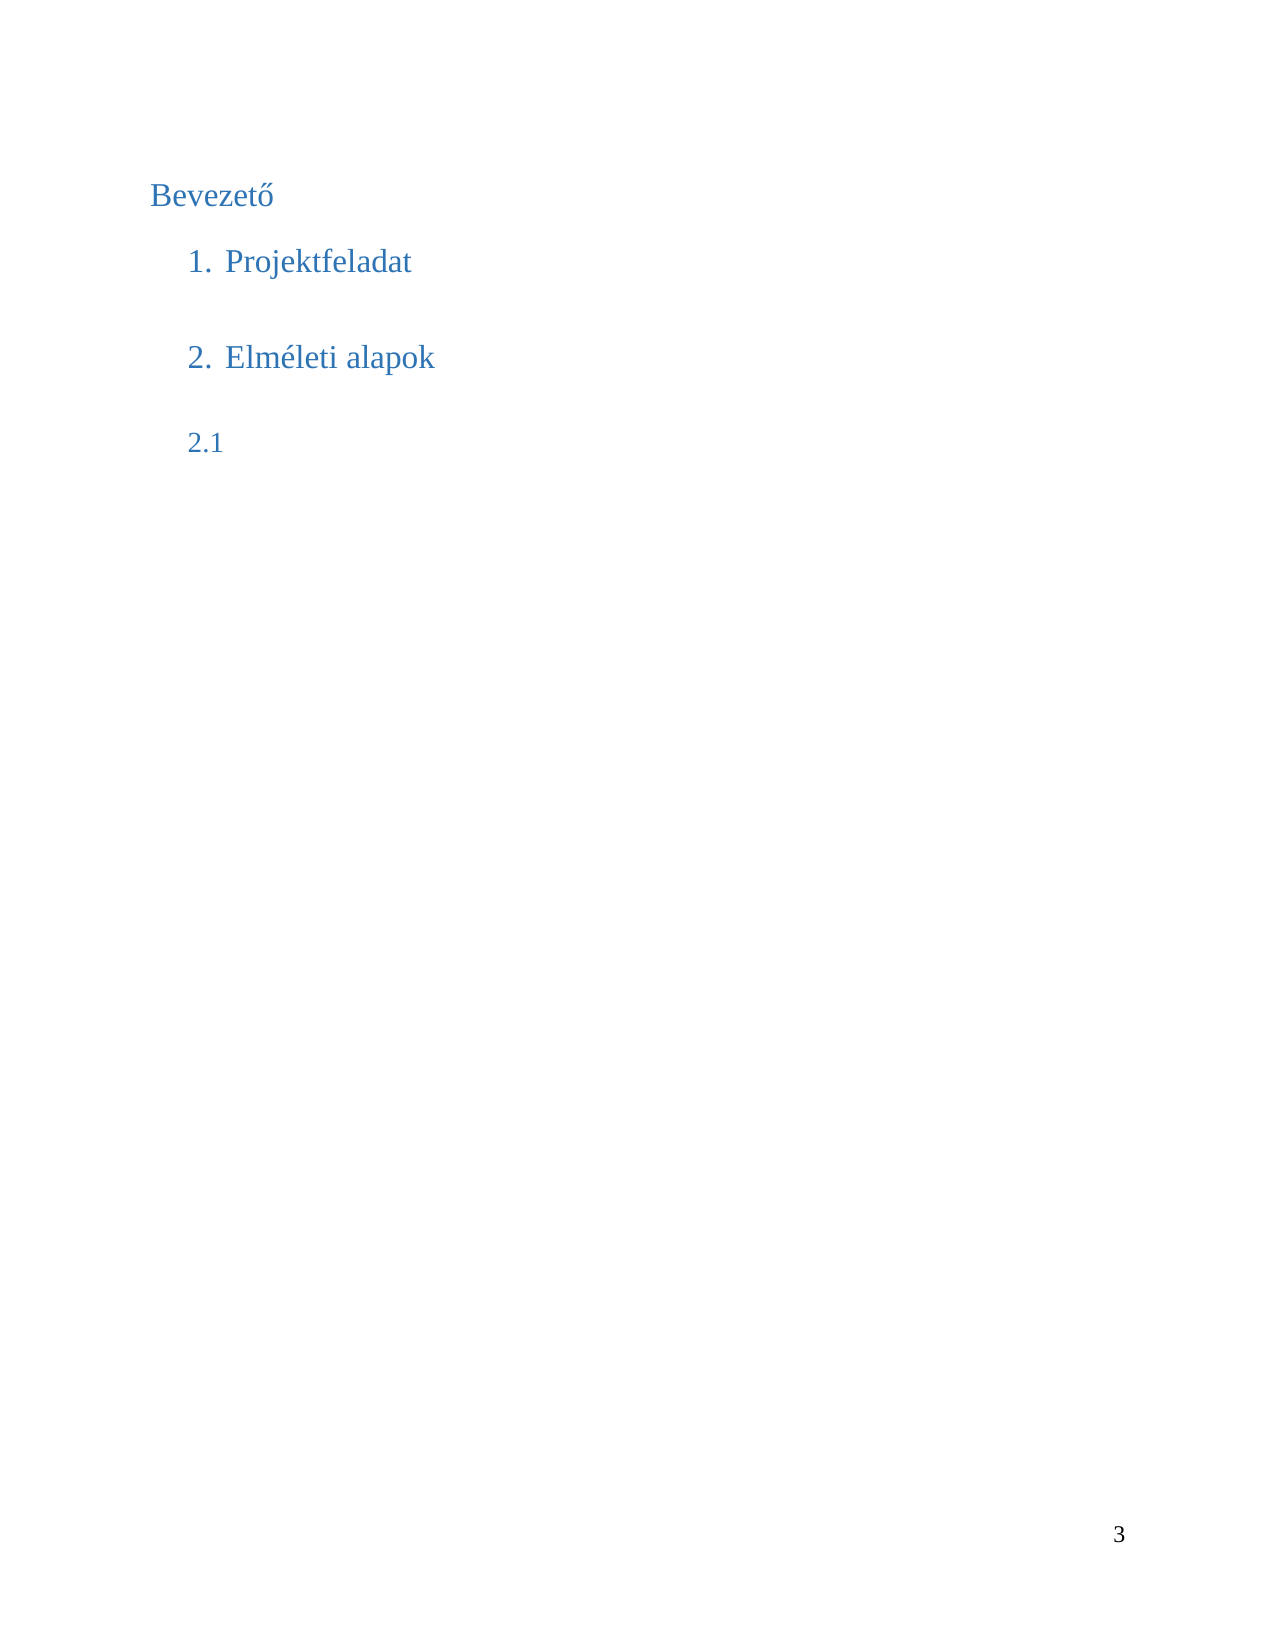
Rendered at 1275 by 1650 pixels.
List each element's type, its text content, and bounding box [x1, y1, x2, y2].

subtitle Elméleti alapok [187, 337, 1125, 376]
subtitle Projektfeladat [187, 241, 1125, 280]
subtitle 2.1 [150, 425, 1125, 459]
subtitle Bevezető [150, 175, 1125, 213]
